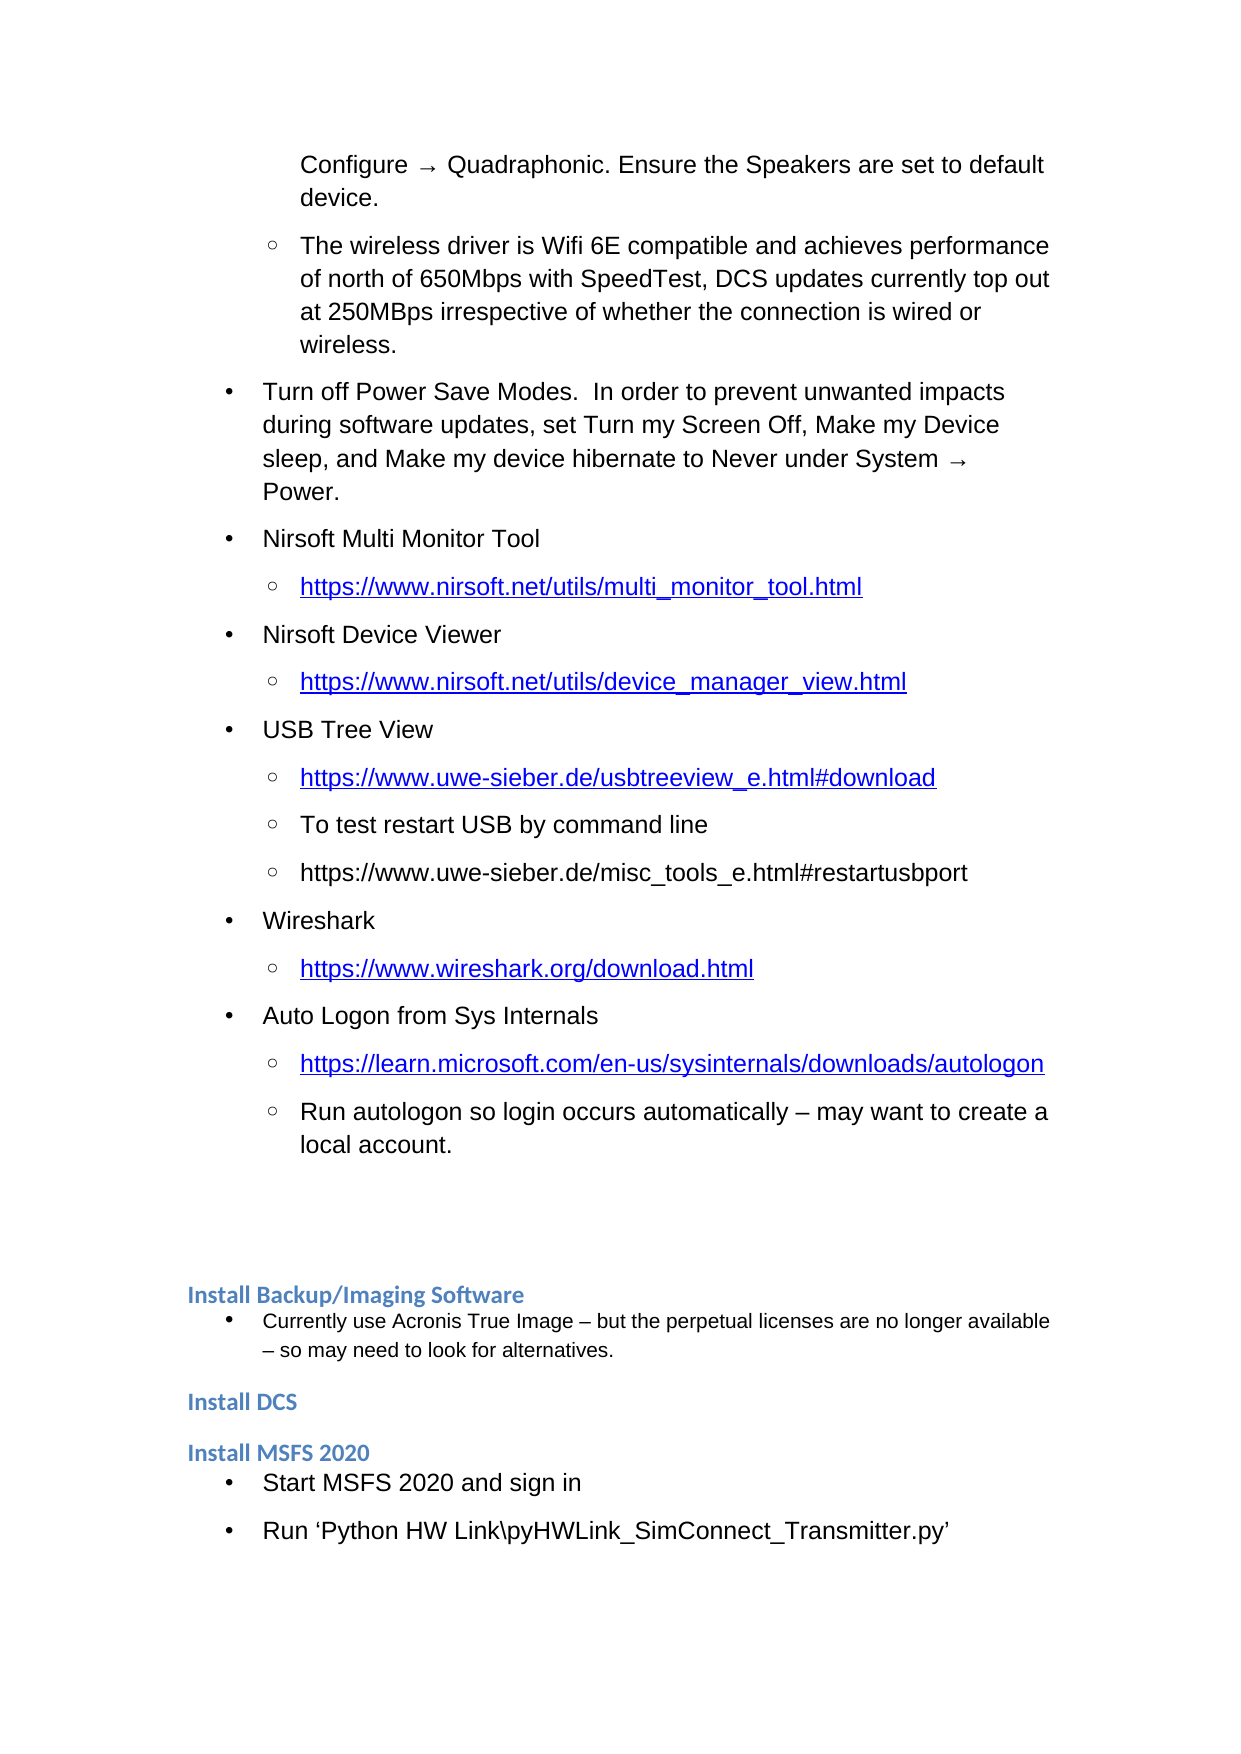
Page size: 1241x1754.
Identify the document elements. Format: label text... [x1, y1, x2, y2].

list https://www.wireshark.org/download.html [262, 953, 1053, 982]
list Run autologon so login occurs automatically – may want to create a local account. [262, 1097, 1053, 1158]
list https://www.nirsoft.net/utils/device_manager_view.html [262, 667, 1053, 696]
list Auto Logon from Sys Internals [225, 1001, 1053, 1030]
list Run ‘Python HW Link\pyHWLink_SimConnect_Transmitter.py’ [225, 1516, 1053, 1545]
list Currently use Acronis True Image – but the perpetual licenses are no longer available – so may need to look for alternatives. [225, 1309, 1053, 1362]
list Nirsoft Device Viewer [225, 619, 1053, 648]
list The wireless driver is Wifi 6E compatible and achieves performance of north of 650Mbps with SpeedTest, DCS updates currently top out at 250MBps irrespective of whether the connection is wired or wireless. [262, 231, 1053, 358]
list Turn off Power Save Modes. In order to prevent unwanted impacts during software updates, set Turn my Screen Off, Make my Device sleep, and Make my device hibernate to Never under System → Power. [225, 377, 1053, 505]
list Start MSFS 2020 and sign in [225, 1468, 1053, 1497]
subtitle Install Backup/Imaging Software [187, 1279, 1053, 1309]
subtitle Install DCS [187, 1386, 1053, 1417]
list https://www.uwe-sieber.de/usbtreeview_e.html#download [262, 763, 1053, 792]
list https://learn.microsoft.com/en-us/sysinternals/downloads/autologon [262, 1049, 1053, 1078]
list Configure → Quadraphonic. Ensure the Speakers are set to default device. [262, 150, 1053, 212]
subtitle Install MSFS 2020 [187, 1438, 1053, 1468]
list To test restart USB by command line [262, 810, 1053, 839]
list Nirsoft Multi Monitor Tool [225, 524, 1053, 553]
list USB Tree View [225, 715, 1053, 744]
list https://www.uwe-sieber.de/misc_tools_e.html#restartusbport [262, 858, 1053, 887]
list https://www.nirsoft.net/utils/multi_monitor_tool.html [262, 572, 1053, 601]
list Wireshark [225, 906, 1053, 935]
